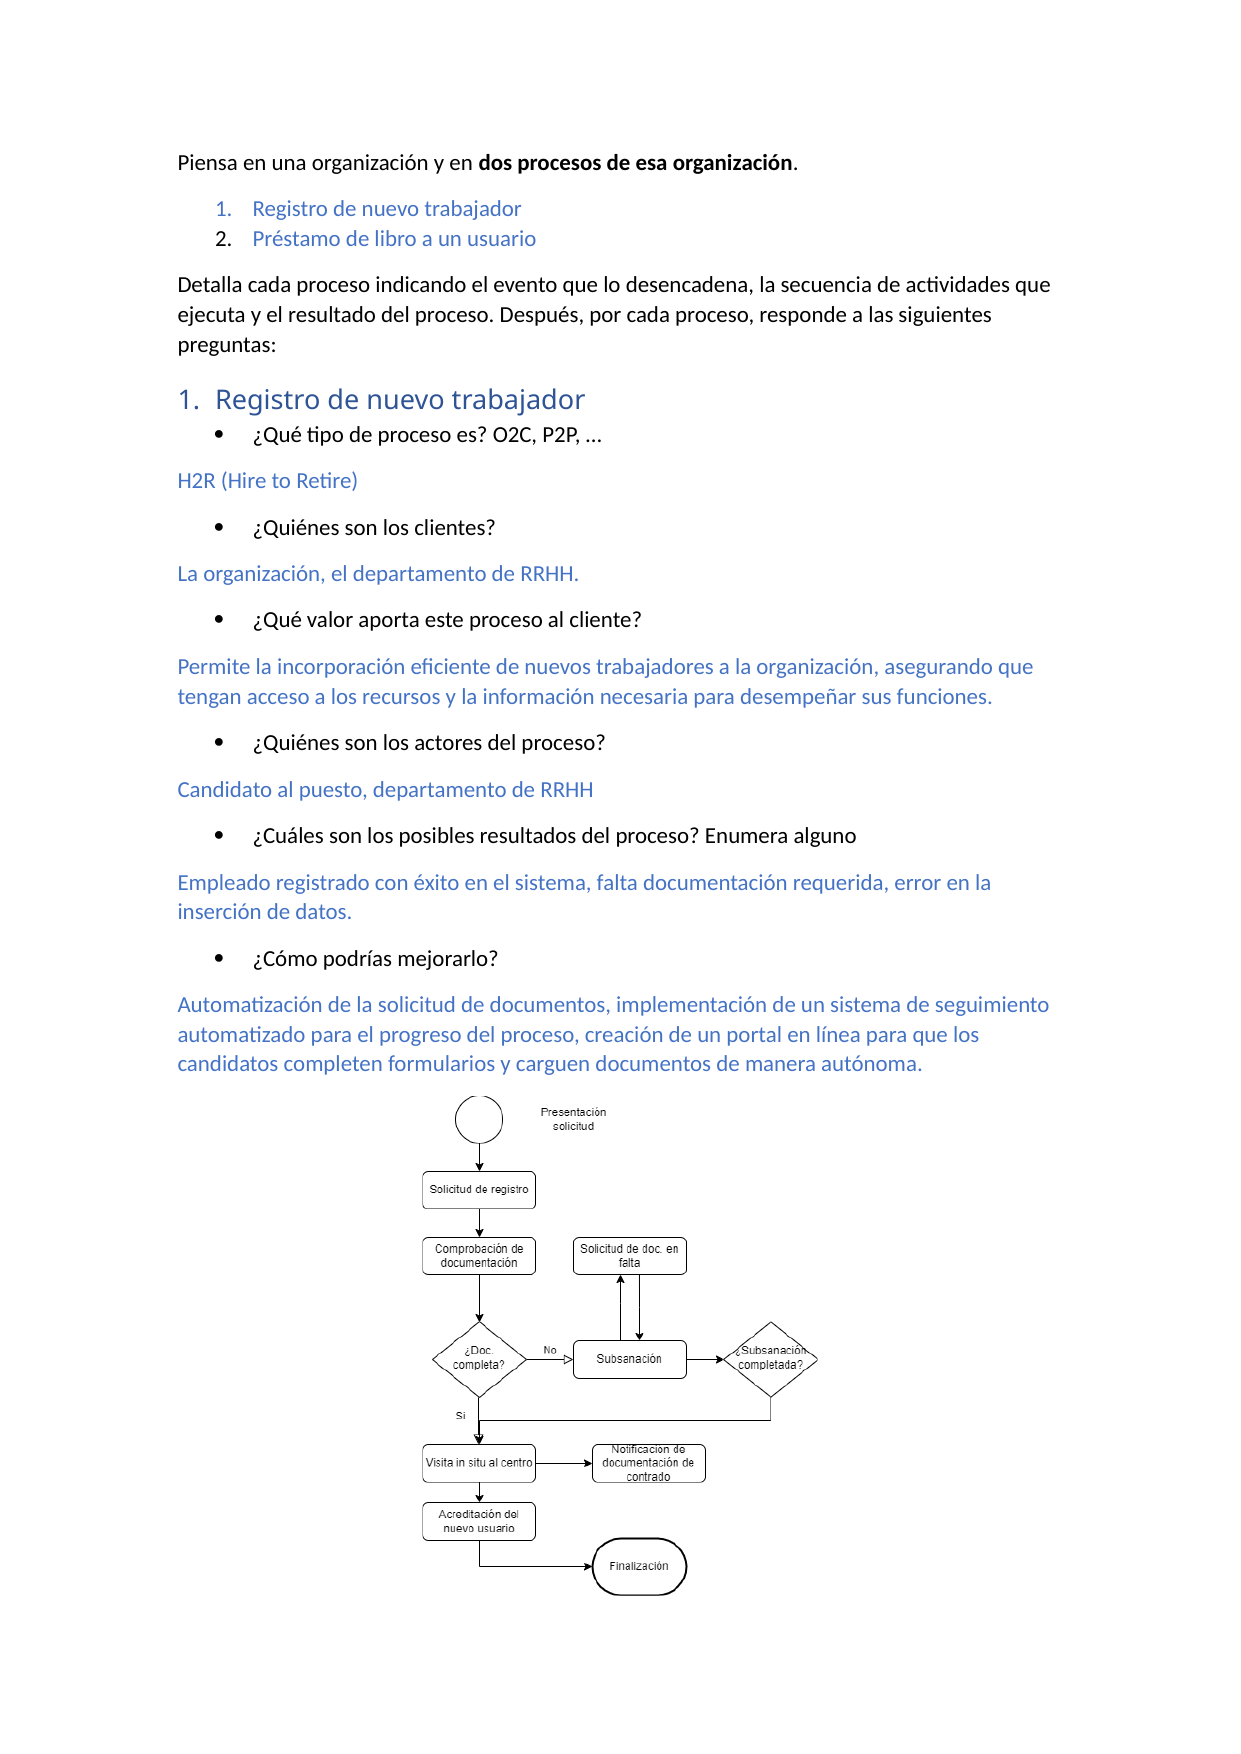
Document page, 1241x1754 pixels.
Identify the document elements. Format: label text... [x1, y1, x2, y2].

text La organización, el departamento de RRHH. [177, 559, 1063, 587]
list ¿Quiénes son los actores del proceso? [215, 728, 1063, 756]
list ¿Cuáles son los posibles resultados del proceso? Enumera alguno [215, 821, 1063, 849]
list ¿Quiénes son los clientes? [215, 513, 1063, 541]
list Préstamo de libro a un usuario [215, 224, 1063, 252]
list ¿Cómo podrías mejorarlo? [215, 944, 1063, 972]
list Registro de nuevo trabajador [177, 380, 1063, 417]
list ¿Qué valor aporta este proceso al cliente? [215, 606, 1063, 633]
text Permite la incorporación eficiente de nuevos trabajadores a la organización, asegurando que tengan acceso a los recursos y la información necesaria para desempeñar sus funciones. [177, 652, 1063, 710]
text H2R (Hire to Retire) [177, 466, 1063, 494]
text Automatización de la solicitud de documentos, implementación de un sistema de seguimiento automatizado para el progreso del proceso, creación de un portal en línea para que los candidatos completen formularios y carguen documentos de manera autónoma. [177, 990, 1063, 1078]
text Empleado registrado con éxito en el sistema, falta documentación requerida, error en la inserción de datos. [177, 868, 1063, 925]
text Piensa en una organización y en dos procesos de esa organización. [177, 148, 1063, 176]
list ¿Qué tipo de proceso es? O2C, P2P, … [215, 420, 1063, 448]
text Candidato al puesto, departamento de RRHH [177, 775, 1063, 803]
text Detalla cada proceso indicando el evento que lo desencadena, la secuencia de actividades que ejecuta y el resultado del proceso. Después, por cada proceso, responde a las siguientes preguntas: [177, 270, 1063, 358]
list Registro de nuevo trabajador [215, 194, 1063, 222]
